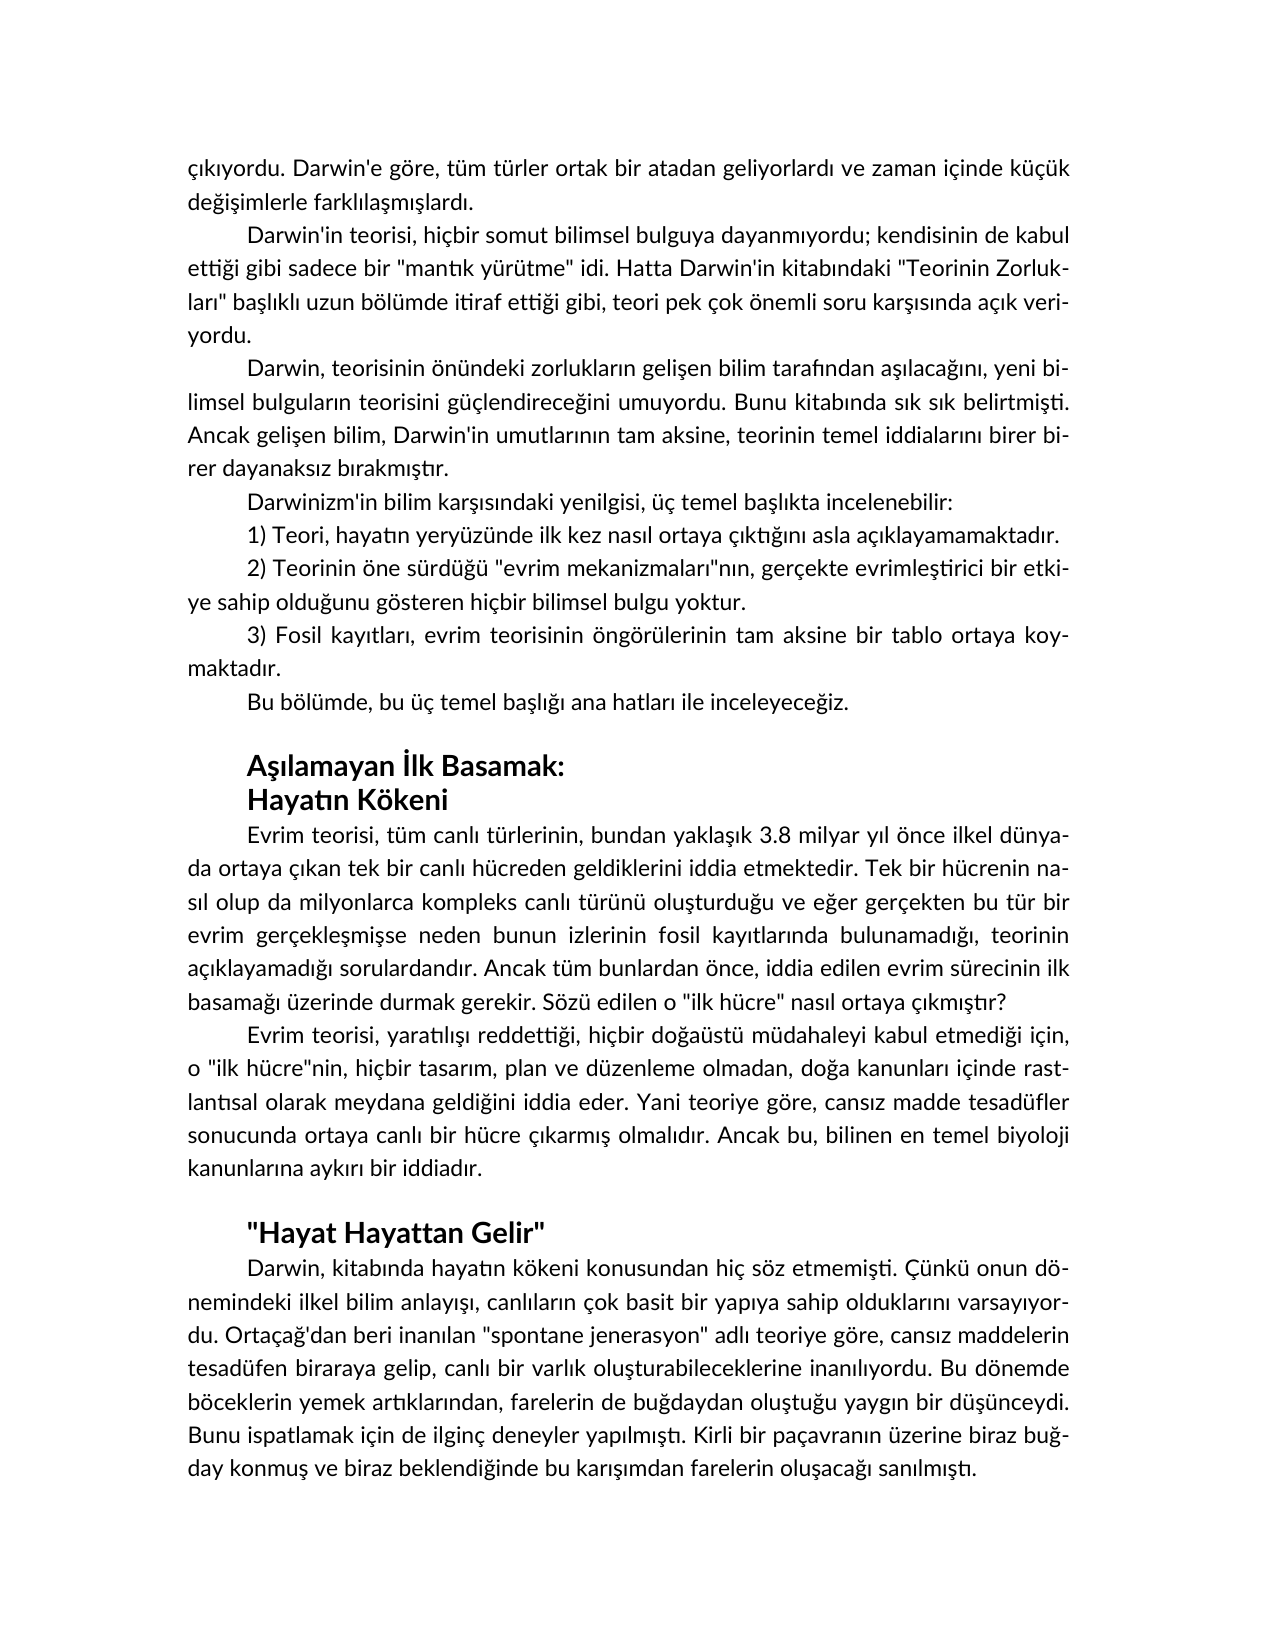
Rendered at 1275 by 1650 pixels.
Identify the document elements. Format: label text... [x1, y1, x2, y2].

text Dar­win, ki­ta­bın­da ha­ya­tın kö­ke­ni ko­nu­sun­dan hiç söz et­me­miş­ti. Çün­kü onun dö­ne­min­de­ki il­kel bi­lim an­la­yı­şı, can­lı­la­rın çok ba­sit bir ya­pı­ya sa­hip ol­duk­la­rı­nı var­sa­yı­yor­du. Or­ta­çağ'dan be­ri ina­nı­lan "spon­ta­ne je­ne­ras­yon" ad­lı te­ori­ye gö­re, can­sız mad­de­le­rin te­sa­dü­fen bi­ra­ra­ya ge­lip, can­lı bir var­lık oluş­tu­ra­bi­le­cek­le­ri­ne ina­nı­lı­yor­du. Bu dö­nem­de bö­cek­le­rin ye­mek ar­tık­la­rın­dan, fa­re­le­rin de buğ­day­dan oluş­tu­ğu yay­gın bir dü­şün­cey­di. Bu­nu is­pat­la­mak için de il­ginç de­ney­ler ya­pıl­mış­tı. Kir­li bir pa­çav­ra­nın üze­ri­ne bi­raz buğ­day kon­muş ve bi­raz bek­len­di­ğin­de bu ka­rı­şım­dan fa­re­le­rin olu­şa­ca­ğı sa­nıl­mış­tı. [187, 1250, 1070, 1483]
text Dar­win, te­ori­si­nin önün­de­ki zor­luk­la­rın ge­li­şen bi­lim ta­ra­fın­dan aşı­la­ca­ğı­nı, ye­ni bi­lim­sel bul­gu­la­rın te­ori­si­ni güç­len­di­re­ce­ği­ni umu­yor­du. Bu­nu ki­ta­bın­da sık sık be­lirt­miş­ti. An­cak ge­li­şen bi­lim, Dar­win'in umut­la­rı­nın tam ak­si­ne, te­ori­nin te­mel id­di­ala­rı­nı bi­rer bi­rer da­ya­nak­sız bı­rak­mış­tır. [187, 350, 1070, 483]
text Aşı­la­ma­yan İlk Ba­sa­mak: [187, 750, 1070, 783]
text Ev­rim te­ori­si, tüm can­lı tür­le­ri­nin, bun­dan yak­la­şık 3.8 mil­yar yıl ön­ce il­kel dün­ya­da or­ta­ya çı­kan tek bir can­lı hüc­re­den gel­dik­le­ri­ni id­dia et­mek­te­dir. Tek bir hüc­re­nin na­sıl olup da mil­yon­lar­ca komp­leks can­lı tü­rü­nü oluş­tur­du­ğu ve eğer ger­çek­ten bu tür bir ev­rim ger­çek­leş­miş­se ne­den bu­nun iz­le­ri­nin fo­sil ka­yıt­la­rın­da bu­lu­na­ma­dı­ğı, te­ori­nin açık­la­ya­ma­dı­ğı so­ru­lar­dan­dır. An­cak tüm bun­lar­dan ön­ce, id­dia edi­len ev­rim sü­re­ci­nin ilk ba­sa­ma­ğı üze­rin­de dur­mak ge­re­kir. Sö­zü edi­len o "ilk hüc­re" na­sıl or­ta­ya çık­mış­tır? [187, 817, 1070, 1017]
text Ev­rim te­ori­si, ya­ra­tı­lı­şı red­det­ti­ği, hiç­bir do­ğa­üs­tü mü­da­ha­le­yi ka­bul et­me­di­ği için, o "ilk hüc­re"nin, hiç­bir ta­sa­rım, plan ve dü­zen­le­me ol­ma­dan, do­ğa ka­nun­la­rı için­de rast­lan­tı­sal ola­rak mey­da­na gel­di­ği­ni id­dia eder. Ya­ni te­ori­ye gö­re, can­sız mad­de te­sa­düf­ler so­nu­cun­da or­ta­ya can­lı bir hüc­re çı­kar­mış ol­ma­lı­dır. An­cak bu, bi­li­nen en te­mel bi­yo­lo­ji ka­nun­la­rı­na ay­kı­rı bir id­di­adır. [187, 1017, 1070, 1183]
text Ha­ya­tın Kö­ke­ni [187, 783, 1070, 817]
text Bu bö­lüm­de, bu üç te­mel baş­lı­ğı ana hat­la­rı ile in­ce­le­ye­ce­ğiz. [187, 683, 1070, 717]
text 2) Te­ori­nin öne sür­dü­ğü "ev­rim me­ka­niz­ma­la­rı"nın, ger­çek­te ev­rim­leş­ti­ri­ci bir et­ki­ye sa­hip ol­du­ğu­nu gös­te­ren hiç­bir bi­lim­sel bul­gu yok­tur. [187, 550, 1070, 617]
text Dar­wi­nizm'in bi­lim kar­şı­sın­da­ki ye­nil­gi­si, üç te­mel baş­lık­ta in­ce­le­ne­bi­lir: [187, 483, 1070, 517]
text 3) Fo­sil ka­yıt­la­rı, ev­rim te­ori­si­nin ön­gö­rü­le­ri­nin tam ak­si­ne bir tab­lo or­ta­ya koy­mak­ta­dır. [187, 617, 1070, 683]
text "Ha­yat Ha­yat­tan Ge­lir" [187, 1217, 1070, 1250]
text çı­kı­yor­du. Dar­win'e gö­re, tüm tür­ler or­tak bir ata­dan ge­li­yor­lar­dı ve za­man için­de kü­çük de­ği­şim­ler­le fark­lı­laş­mış­lar­dı. [187, 150, 1070, 217]
text Dar­win'in te­ori­si, hiç­bir so­mut bi­lim­sel bul­gu­ya da­yan­mı­yor­du; ken­di­si­nin de ka­bul et­ti­ği gi­bi sa­de­ce bir "man­tık yü­rüt­me" idi. Hat­ta Dar­win'in ki­ta­bın­da­ki "Te­ori­nin Zor­luk­la­rı" baş­lık­lı uzun bö­lüm­de iti­raf et­ti­ği gi­bi, te­ori pek çok önem­li so­ru kar­şı­sın­da açık ve­ri­yor­du. [187, 217, 1070, 350]
text 1) Te­ori, ha­ya­tın yer­yü­zün­de ilk kez na­sıl or­ta­ya çık­tı­ğı­nı as­la açık­la­ya­ma­mak­ta­dır. [187, 517, 1070, 550]
